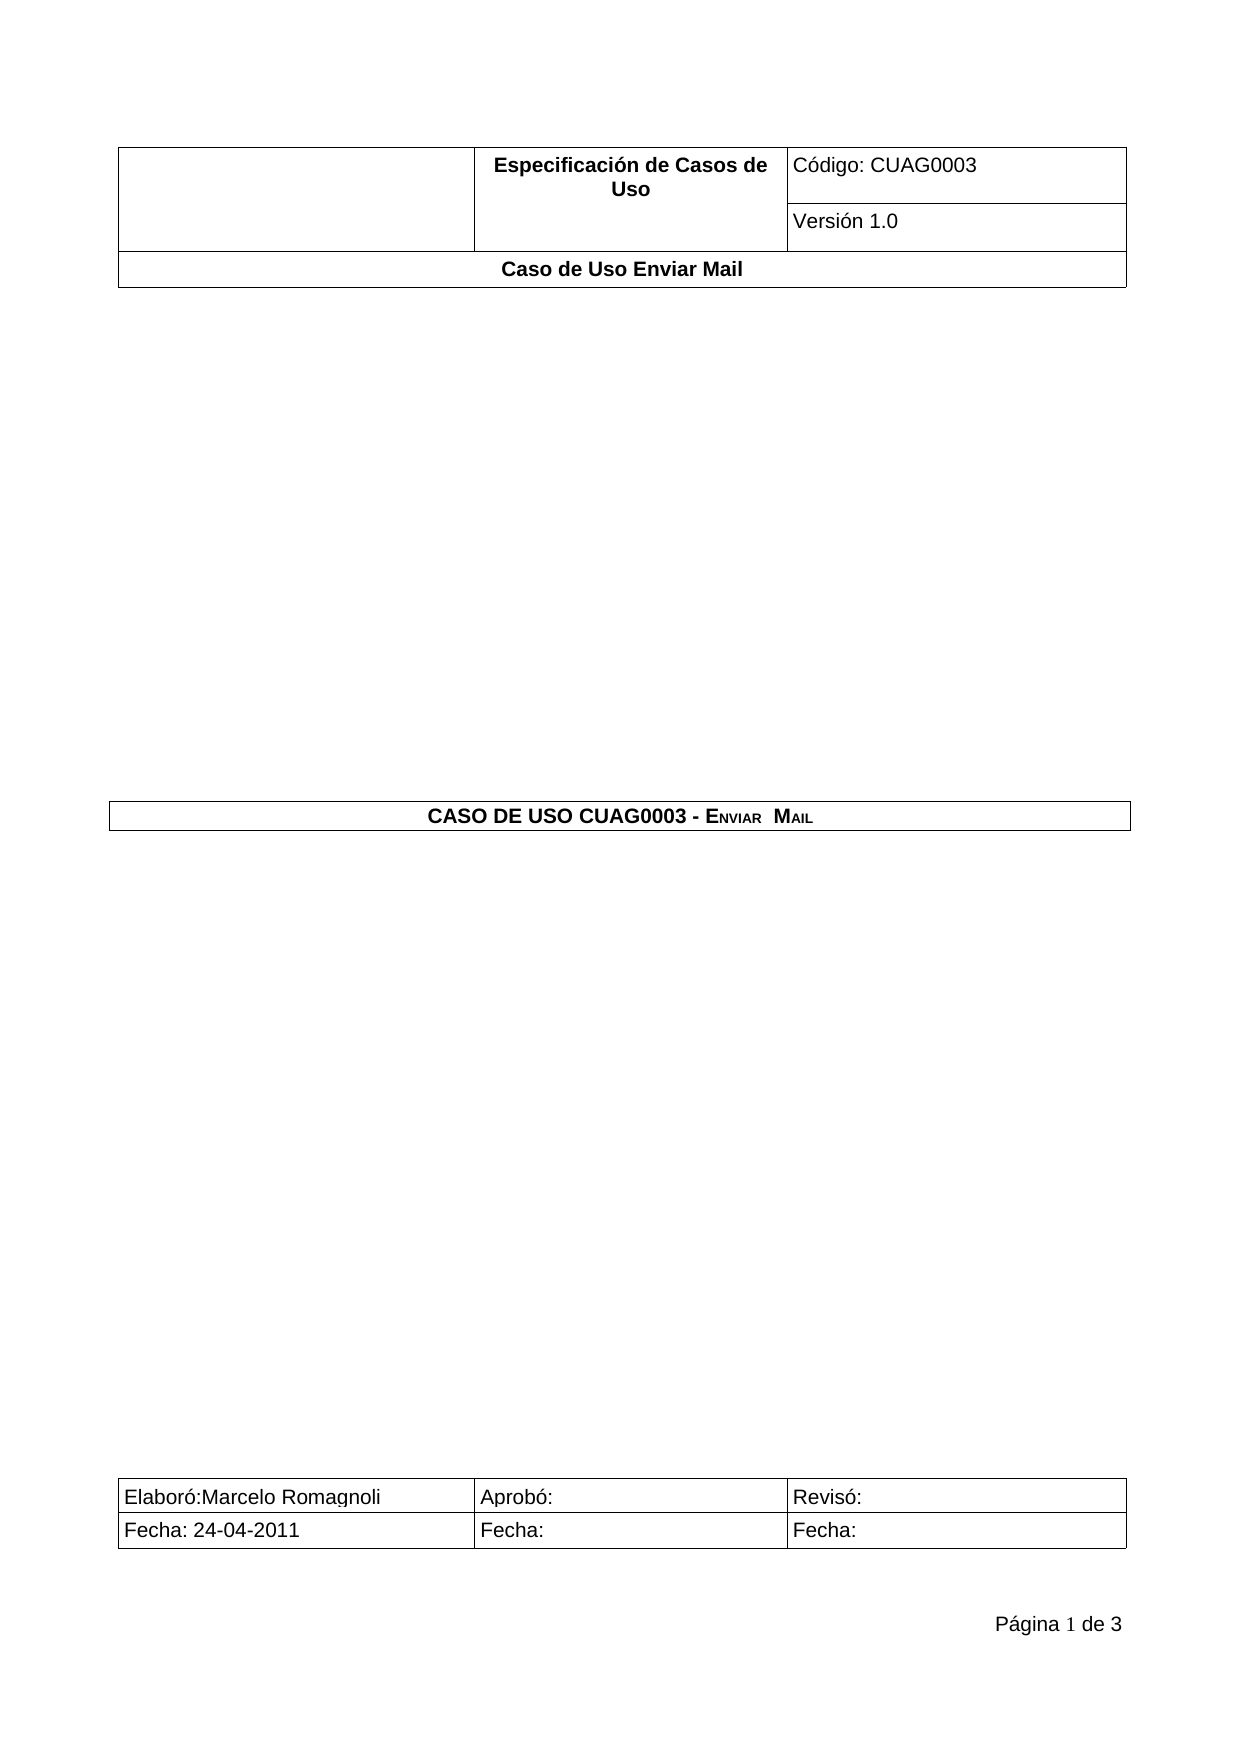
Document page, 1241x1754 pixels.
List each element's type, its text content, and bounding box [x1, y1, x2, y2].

text CASO DE USO CUAG0003 - Enviar Mail [110, 802, 1130, 830]
table_header Aprobó: [475, 1479, 787, 1512]
table_cell Fecha: [788, 1513, 1126, 1547]
table_cell Fecha: [475, 1513, 787, 1547]
table_header Elaboró:Marcelo Romagnoli [119, 1479, 474, 1512]
table_header Revisó: [788, 1479, 1126, 1512]
table_cell Fecha: 24-04-2011 [119, 1513, 474, 1547]
